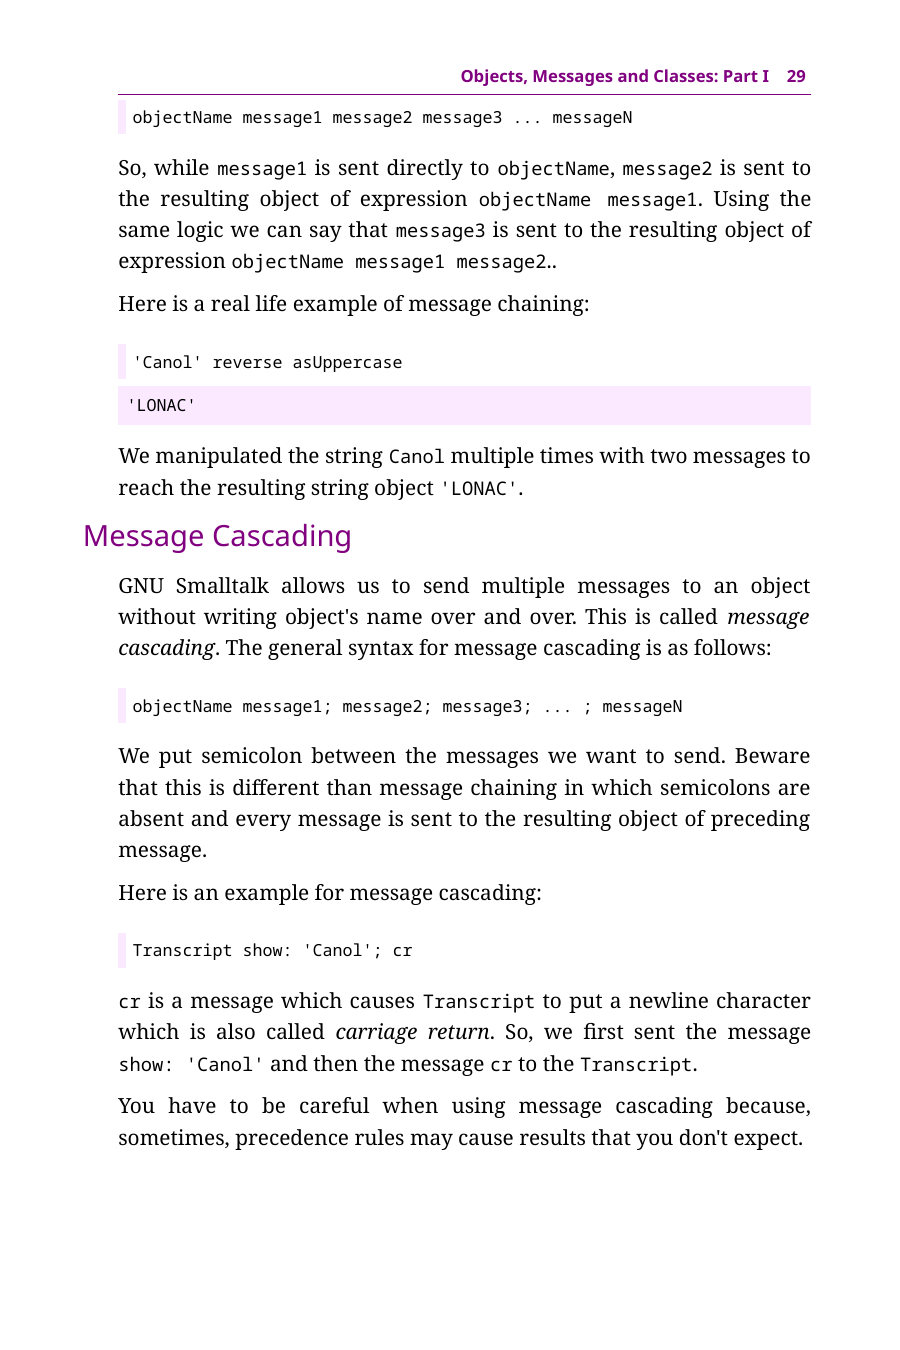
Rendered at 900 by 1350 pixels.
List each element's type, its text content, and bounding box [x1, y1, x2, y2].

text objectName message1 message2 message3 ... messageN [126, 100, 811, 134]
text Here is a real life example of message chaining: [118, 289, 811, 318]
text Here is an example for message cascading: [118, 878, 811, 907]
text So, while message1 is sent directly to objectName, message2 is sent to the resulting object of expression objectName message1. Using the same logic we can say that message3 is sent to the resulting object of expression objectName message1 message2.. [118, 153, 811, 275]
text cr is a message which causes Transcript to put a newline character which is also called carriage return. So, we first sent the message show: 'Canol' and then the message cr to the Transcript. [118, 986, 811, 1077]
subtitle Message Cascading [83, 516, 811, 555]
text We put semicolon between the messages we want to send. Beware that this is different than message chaining in which semicolons are absent and every message is sent to the resulting object of preceding message. [118, 741, 811, 864]
text objectName message1; message2; message3; ... ; messageN [126, 688, 811, 723]
text 'LONAC' [126, 394, 803, 417]
text You have to be careful when using message cascading because, sometimes, precedence rules may cause results that you don't expect. [118, 1092, 811, 1151]
text We manipulated the string Canol multiple times with two messages to reach the resulting string object 'LONAC'. [118, 441, 811, 501]
text GNU Smalltalk allows us to send multiple messages to an object without writing object's name over and over. This is called message cascading. The general syntax for message cascading is as follows: [118, 571, 811, 662]
text Transcript show: 'Canol'; cr [126, 933, 811, 968]
text 'Canol' reverse asUppercase [126, 344, 811, 379]
